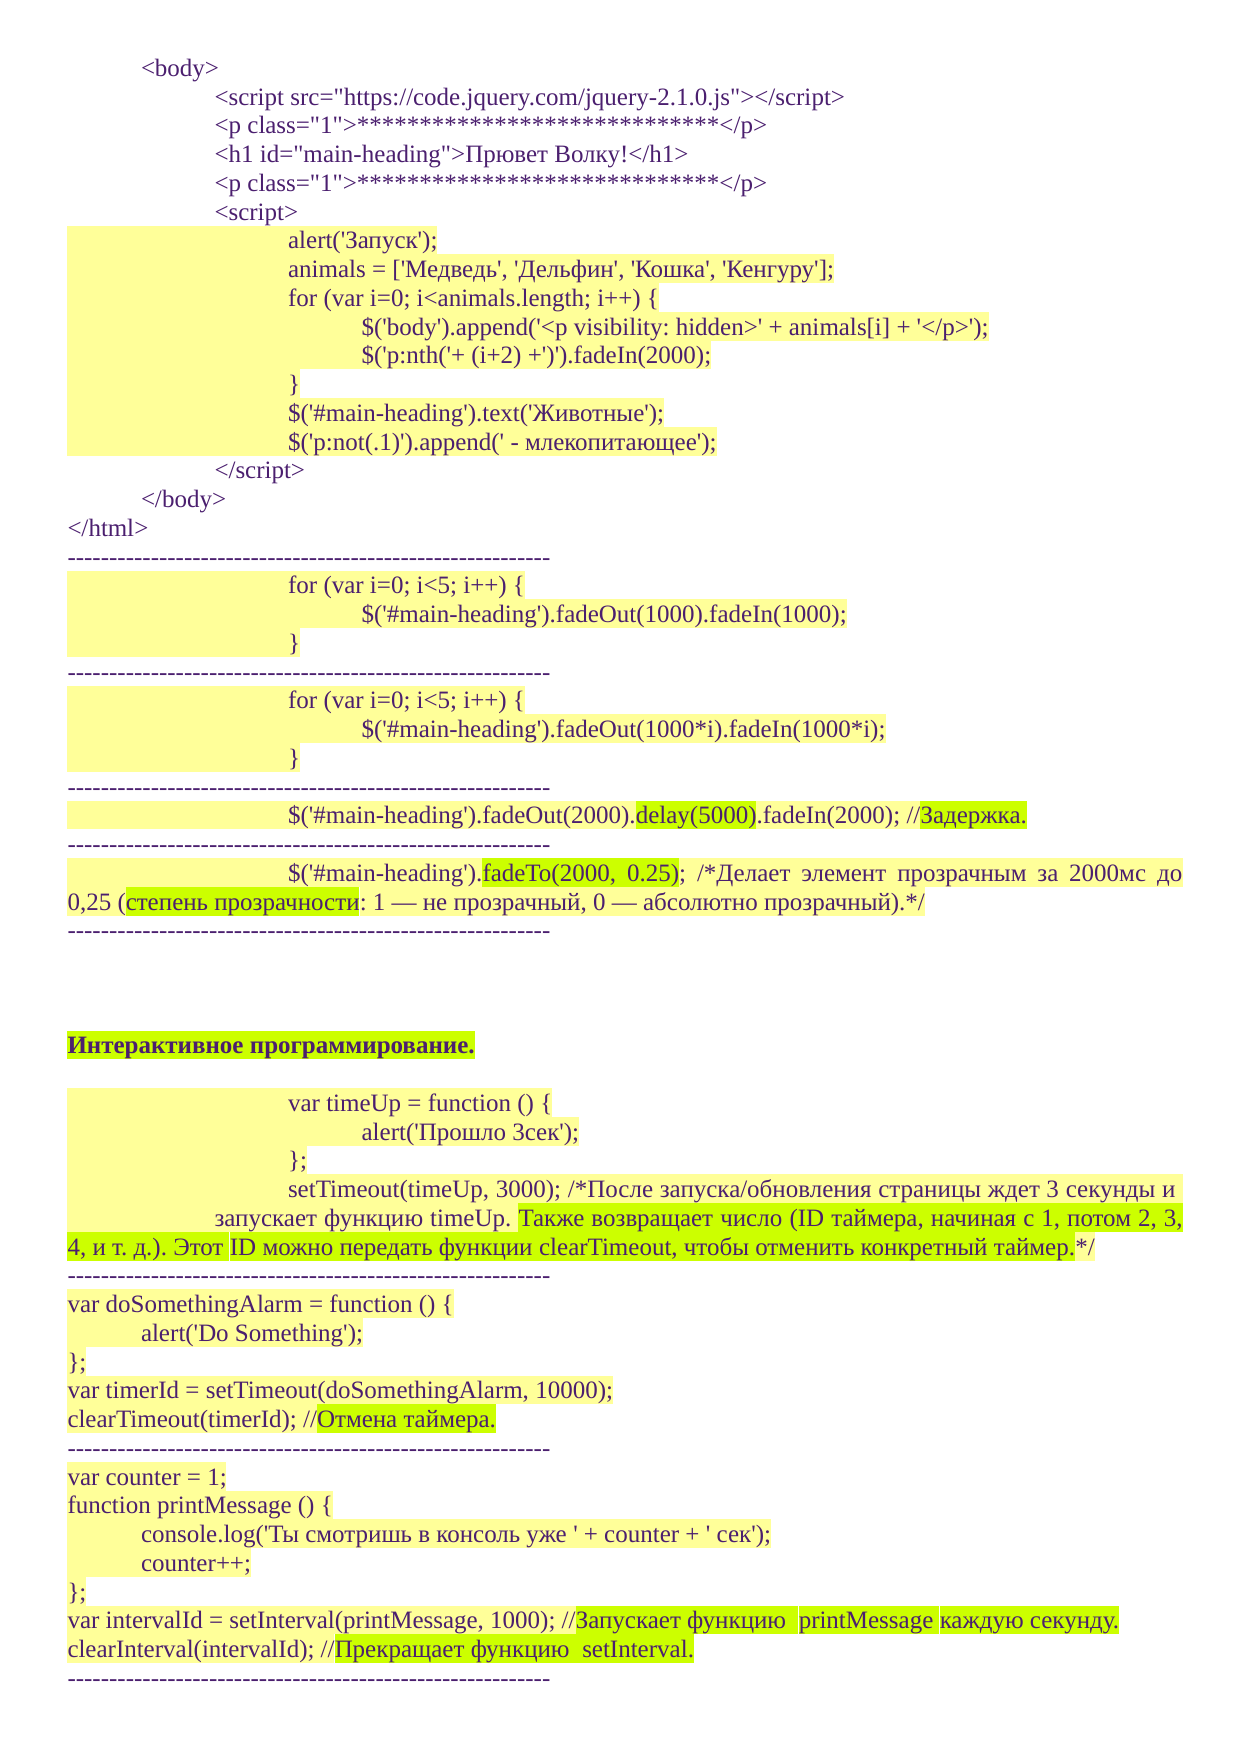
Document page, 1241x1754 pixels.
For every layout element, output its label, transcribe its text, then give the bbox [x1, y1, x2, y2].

text ---------------------------------------------------------- [67, 657, 1183, 686]
text $('#main-heading').text('Животные'); [67, 398, 1183, 427]
text $('#main-heading').fadeTo(2000, 0.25); /*Делает элемент прозрачным за 2000мс до 0,25 (степень прозрачности: 1 — не прозрачный, 0 — абсолютно прозрачный).*/ [67, 858, 1183, 916]
text <body> [67, 53, 1183, 82]
text setTimeout(timeUp, 3000); /*После запуска/обновления страницы ждет 3 секунды и запускает функцию timeUp. Также возвращает число (ID таймера, начиная с 1, потом 2, 3, 4, и т. д.). Этот ID можно передать функции clearTimeout, чтобы отменить конкретный таймер.*/ [67, 1174, 1183, 1261]
text function printMessage () { [67, 1491, 1183, 1519]
text console.log('Ты смотришь в консоль уже ' + counter + ' сек'); [67, 1519, 1183, 1548]
text <h1 id="main-heading">Прювет Волку!</h1> [67, 139, 1183, 168]
text ---------------------------------------------------------- [67, 542, 1183, 571]
text ---------------------------------------------------------- [67, 916, 1183, 944]
text for (var i=0; i<5; i++) { [67, 686, 1183, 714]
text </script> [67, 456, 1183, 484]
text } [67, 743, 1183, 772]
text }; [67, 1347, 1183, 1376]
text }; [67, 1146, 1183, 1174]
text var timeUp = function () { [67, 1088, 1183, 1117]
text <script> [67, 197, 1183, 226]
text var doSomethingAlarm = function () { [67, 1289, 1183, 1318]
text } [67, 628, 1183, 657]
text var timerId = setTimeout(doSomethingAlarm, 10000); [67, 1376, 1183, 1404]
text ---------------------------------------------------------- [67, 829, 1183, 858]
text }; [67, 1577, 1183, 1606]
text clearTimeout(timerId); //Отмена таймера. [67, 1404, 1183, 1433]
text $('#main-heading').fadeOut(2000).delay(5000).fadeIn(2000); //Задержка. [67, 801, 1183, 829]
text for (var i=0; i<animals.length; i++) { [67, 283, 1183, 312]
text $('p:nth('+ (i+2) +')').fadeIn(2000); [67, 341, 1183, 369]
text var intervalId = setInterval(printMessage, 1000); //Запускает функцию printMessage каждую секунду. [67, 1606, 1183, 1634]
text </body> [67, 484, 1183, 513]
text $('#main-heading').fadeOut(1000*i).fadeIn(1000*i); [67, 714, 1183, 743]
text counter++; [67, 1548, 1183, 1577]
text ---------------------------------------------------------- [67, 1663, 1183, 1692]
text <p class="1">*****************************</p> [67, 111, 1183, 139]
text $('p:not(.1)').append(' - млекопитающее'); [67, 427, 1183, 456]
text <script src="https://code.jquery.com/jquery-2.1.0.js"></script> [67, 82, 1183, 111]
text Интерактивное программирование. [67, 1031, 1183, 1059]
text alert('Запуск'); [67, 226, 1183, 254]
text $('body').append('<p visibility: hidden>' + animals[i] + '</p>'); [67, 312, 1183, 341]
text $('#main-heading').fadeOut(1000).fadeIn(1000); [67, 599, 1183, 628]
text ---------------------------------------------------------- [67, 772, 1183, 801]
text alert('Прошло 3сек'); [67, 1117, 1183, 1146]
text ---------------------------------------------------------- [67, 1261, 1183, 1289]
text animals = ['Медведь', 'Дельфин', 'Кошка', 'Кенгуру']; [67, 254, 1183, 283]
text </html> [67, 513, 1183, 542]
text var counter = 1; [67, 1462, 1183, 1491]
text clearInterval(intervalId); //Прекращает функцию setInterval. [67, 1634, 1183, 1663]
text <p class="1">*****************************</p> [67, 168, 1183, 197]
text ---------------------------------------------------------- [67, 1433, 1183, 1462]
text for (var i=0; i<5; i++) { [67, 571, 1183, 599]
text } [67, 369, 1183, 398]
text alert('Do Something'); [67, 1318, 1183, 1347]
